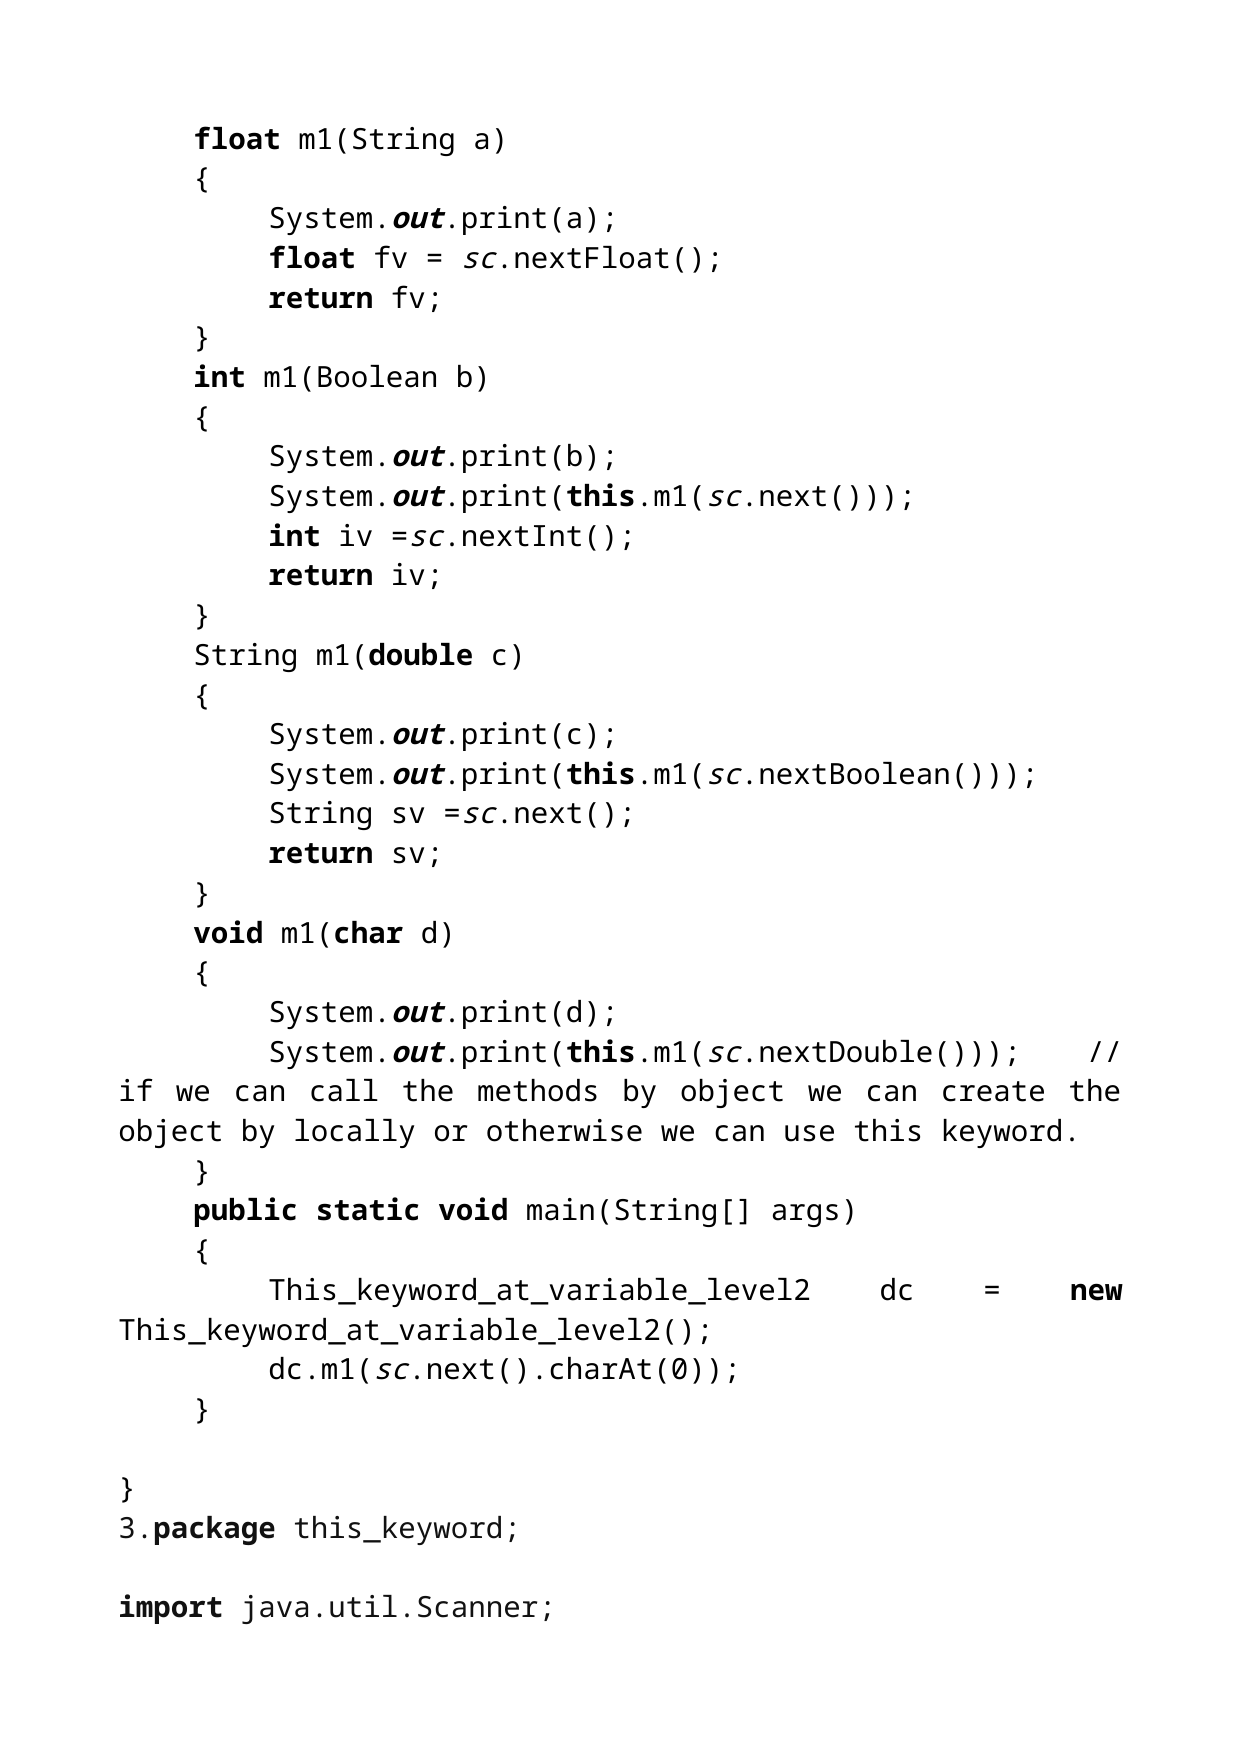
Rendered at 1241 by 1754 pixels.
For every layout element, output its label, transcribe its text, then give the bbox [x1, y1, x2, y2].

text } [118, 594, 1122, 634]
text int m1(Boolean b) [118, 356, 1122, 396]
text 3.package this_keyword; [118, 1507, 1122, 1547]
text return fv; [118, 277, 1122, 317]
text } [118, 1467, 1122, 1507]
text { [118, 1229, 1122, 1269]
text System.out.print(c); [118, 713, 1122, 753]
text String m1(double c) [118, 634, 1122, 674]
text dc.m1(sc.next().charAt(0)); [118, 1348, 1122, 1388]
text { [118, 158, 1122, 197]
text float fv = sc.nextFloat(); [118, 237, 1122, 277]
text { [118, 396, 1122, 436]
text public static void main(String[] args) [118, 1190, 1122, 1229]
text This_keyword_at_variable_level2 dc = new This_keyword_at_variable_level2(); [118, 1269, 1122, 1348]
text } [118, 872, 1122, 912]
text { [118, 952, 1122, 991]
text } [118, 317, 1122, 356]
text String sv =sc.next(); [118, 793, 1122, 832]
text System.out.print(d); [118, 991, 1122, 1031]
text { [118, 674, 1122, 713]
text } [118, 1388, 1122, 1428]
text System.out.print(this.m1(sc.nextDouble())); // if we can call the methods by object we can create the object by locally or otherwise we can use this keyword. [118, 1031, 1122, 1150]
text int iv =sc.nextInt(); [118, 515, 1122, 555]
text System.out.print(b); [118, 436, 1122, 475]
text import java.util.Scanner; [118, 1587, 1122, 1626]
text void m1(char d) [118, 912, 1122, 952]
text } [118, 1150, 1122, 1190]
text return iv; [118, 555, 1122, 594]
text System.out.print(this.m1(sc.nextBoolean())); [118, 753, 1122, 793]
text return sv; [118, 832, 1122, 872]
text System.out.print(this.m1(sc.next())); [118, 475, 1122, 515]
text System.out.print(a); [118, 197, 1122, 237]
text float m1(String a) [118, 118, 1122, 158]
